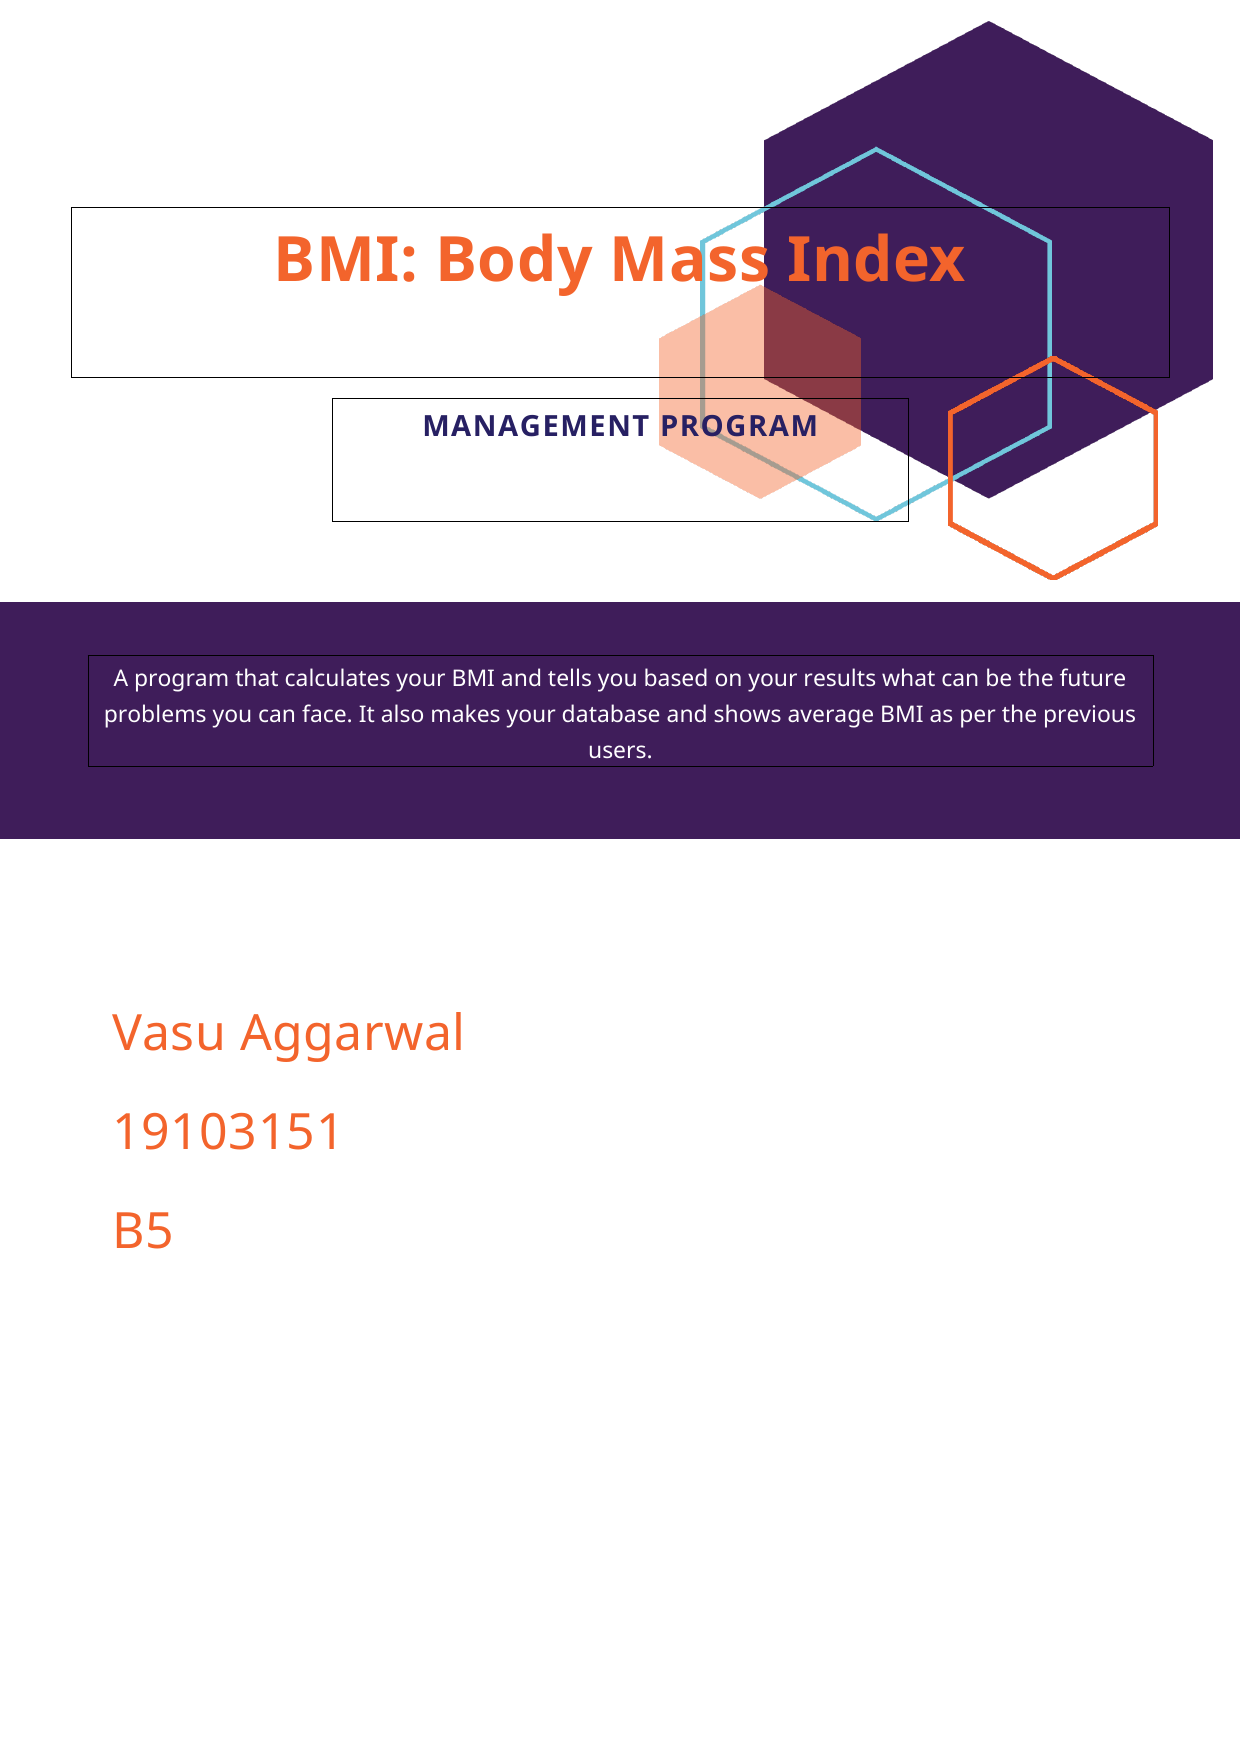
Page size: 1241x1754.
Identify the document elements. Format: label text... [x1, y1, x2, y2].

table_header [0, 207, 1240, 398]
table_cell [333, 399, 908, 521]
table_cell [0, 840, 1240, 997]
picture [700, 20, 1213, 207]
table_header [72, 208, 1169, 377]
table_cell [0, 602, 1240, 839]
table_cell [0, 398, 1240, 602]
text 19103151 [112, 1096, 1128, 1164]
text B5 [112, 1195, 1128, 1263]
text Vasu Aggarwal [112, 997, 1128, 1065]
